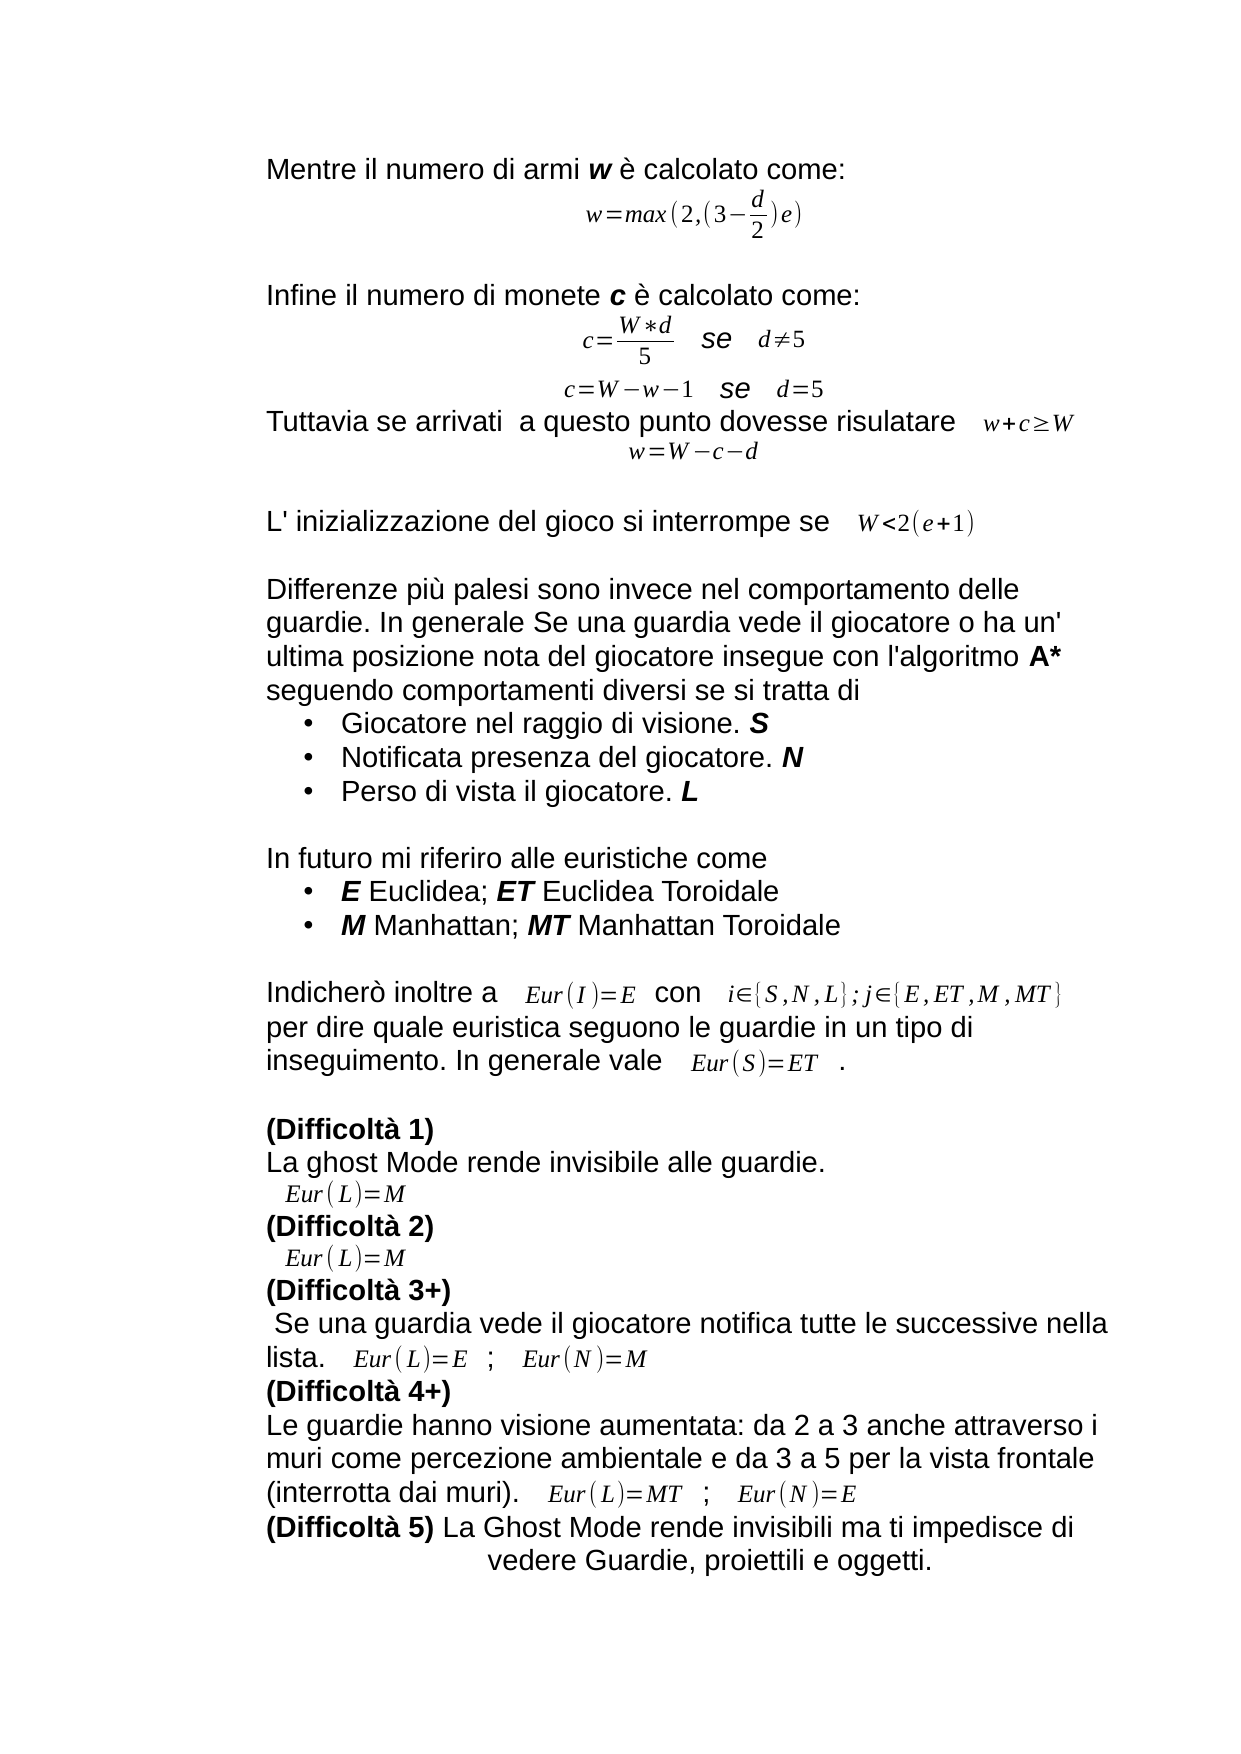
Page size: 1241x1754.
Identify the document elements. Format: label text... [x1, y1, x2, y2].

text In futuro mi riferiro alle euristiche come [266, 841, 1122, 874]
text (Difficoltà 5) La Ghost Mode rende invisibili ma ti impedisce di vedere Guardie, proiettili e oggetti. [266, 1509, 1122, 1577]
text Mentre il numero di armi w è calcolato come: [266, 152, 1122, 185]
list M Manhattan; MT Manhattan Toroidale [303, 908, 1122, 942]
text se [266, 371, 1122, 404]
list Notificata presenza del giocatore. N [303, 740, 1122, 773]
text Differenze più palesi sono invece nel comportamento delle guardie. In generale Se una guardia vede il giocatore o ha un' ultima posizione nota del giocatore insegue con l'algoritmo A* seguendo comportamenti diversi se si tratta di [266, 572, 1122, 706]
list E Euclidea; ET Euclidea Toroidale [303, 874, 1122, 908]
text (Difficoltà 4+) [266, 1374, 1122, 1408]
text Le guardie hanno visione aumentata: da 2 a 3 anche attraverso i muri come percezione ambientale e da 3 a 5 per la vista frontale (interrotta dai muri). ; [266, 1408, 1122, 1509]
text Infine il numero di monete c è calcolato come: [266, 278, 1122, 311]
list Giocatore nel raggio di visione. S [303, 706, 1122, 740]
text Tuttavia se arrivati a questo punto dovesse risulatare [266, 404, 1122, 438]
text La ghost Mode rende invisibile alle guardie. [266, 1145, 1122, 1179]
text (Difficoltà 3+) [266, 1272, 1122, 1306]
text (Difficoltà 2) [266, 1209, 1122, 1242]
text Se una guardia vede il giocatore notifica tutte le successive nella lista. ; [266, 1306, 1122, 1374]
text (Difficoltà 1) [266, 1112, 1122, 1145]
list Perso di vista il giocatore. L [303, 773, 1122, 807]
text L' inizializzazione del gioco si interrompe se [266, 504, 1122, 538]
text se [266, 311, 1122, 371]
text Indicherò inoltre a con per dire quale euristica seguono le guardie in un tipo di inseguimento. In generale vale . [266, 975, 1122, 1078]
